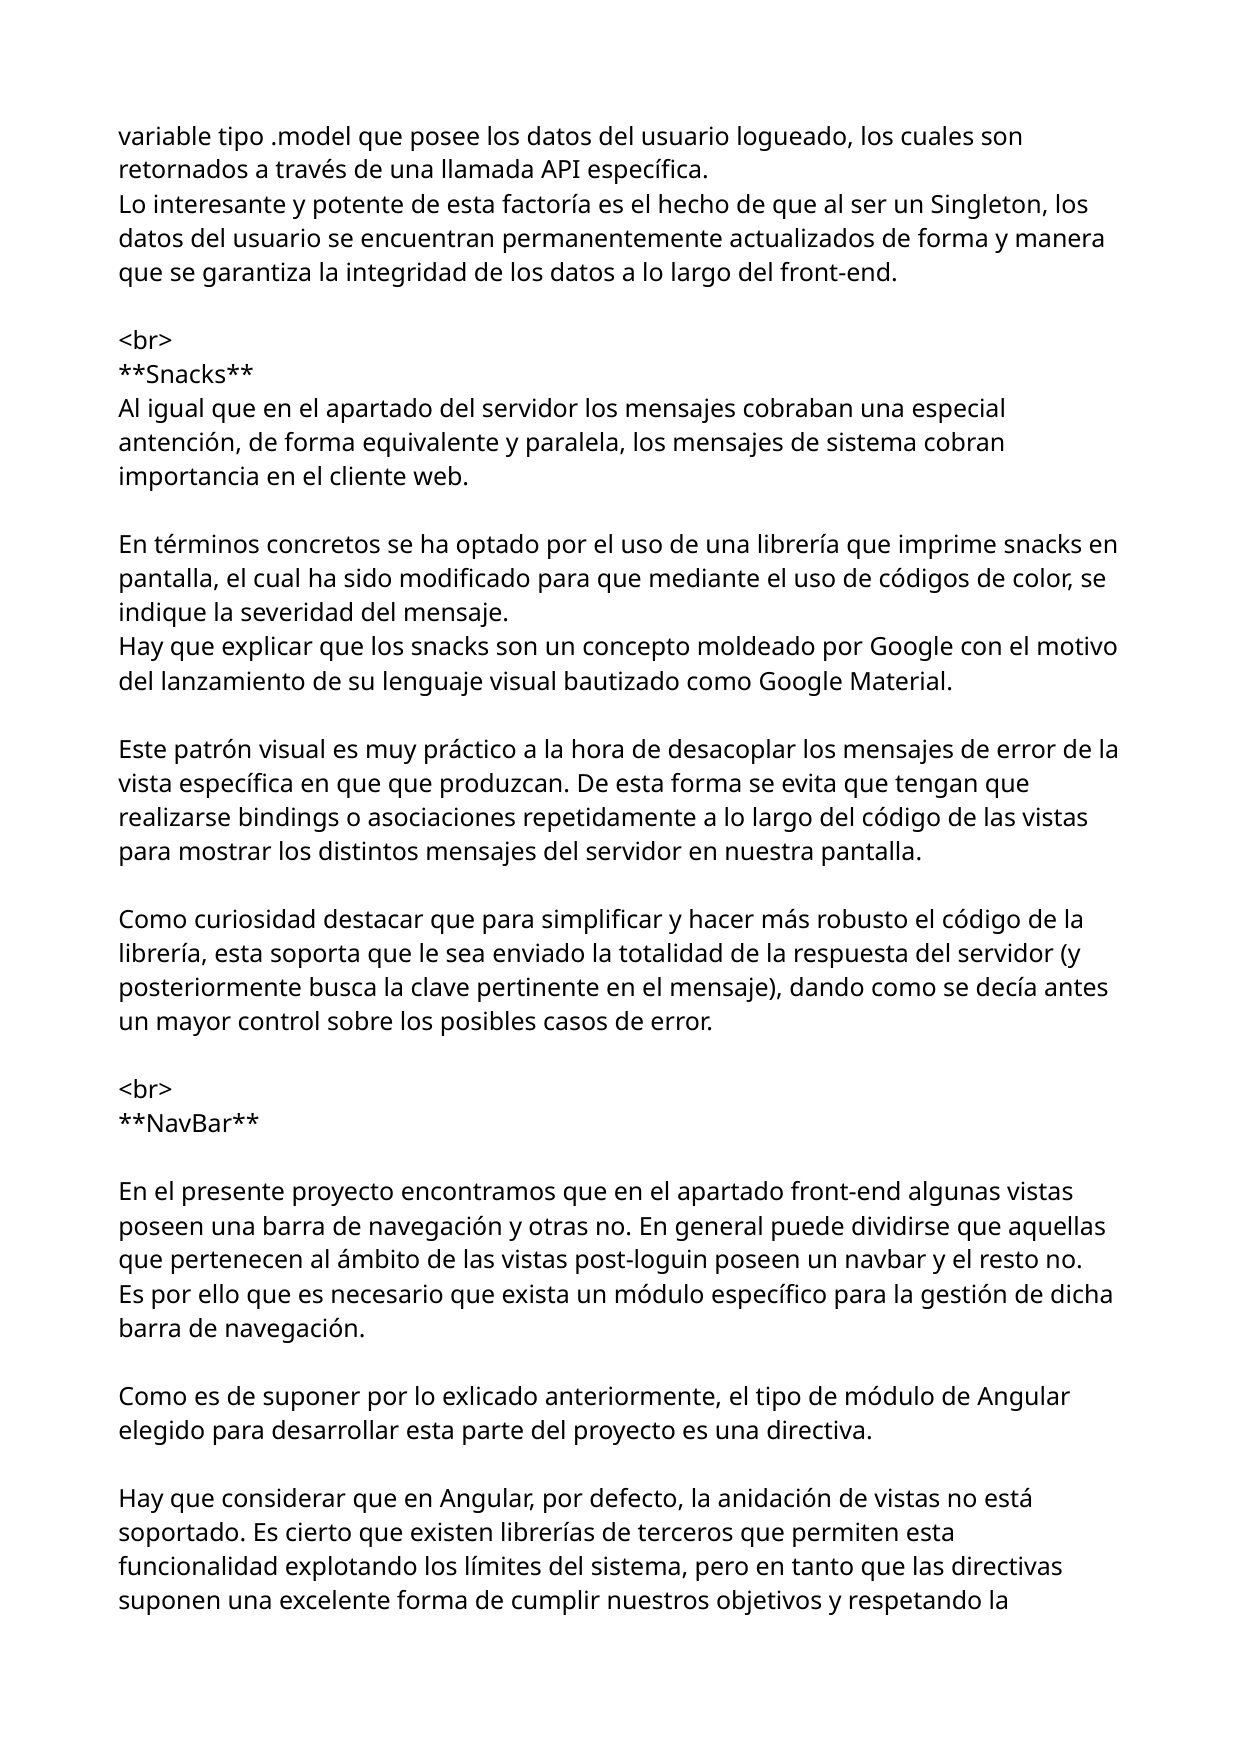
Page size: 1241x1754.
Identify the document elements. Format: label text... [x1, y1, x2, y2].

text Al igual que en el apartado del servidor los mensajes cobraban una especial antención, de forma equivalente y paralela, los mensajes de sistema cobran importancia en el cliente web. [118, 391, 1122, 493]
text Este patrón visual es muy práctico a la hora de desacoplar los mensajes de error de la vista específica en que que produzcan. De esta forma se evita que tengan que realizarse bindings o asociaciones repetidamente a lo largo del código de las vistas para mostrar los distintos mensajes del servidor en nuestra pantalla. [118, 731, 1122, 867]
text Como es de suponer por lo exlicado anteriormente, el tipo de módulo de Angular elegido para desarrollar esta parte del proyecto es una directiva. [118, 1378, 1122, 1447]
text En el presente proyecto encontramos que en el apartado front-end algunas vistas poseen una barra de navegación y otras no. En general puede dividirse que aquellas que pertenecen al ámbito de las vistas post-loguin poseen un navbar y el resto no. [118, 1174, 1122, 1276]
text **NavBar** [118, 1106, 1122, 1140]
text Hay que considerar que en Angular, por defecto, la anidación de vistas no está soportado. Es cierto que existen librerías de terceros que permiten esta funcionalidad explotando los límites del sistema, pero en tanto que las directivas suponen una excelente forma de cumplir nuestros objetivos y respetando la [118, 1481, 1122, 1617]
text Lo interesante y potente de esta factoría es el hecho de que al ser un Singleton, los datos del usuario se encuentran permanentemente actualizados de forma y manera que se garantiza la integridad de los datos a lo largo del front-end. [118, 186, 1122, 288]
text <br> [118, 1072, 1122, 1106]
text Es por ello que es necesario que exista un módulo específico para la gestión de dicha barra de navegación. [118, 1276, 1122, 1344]
text Hay que explicar que los snacks son un concepto moldeado por Google con el motivo del lanzamiento de su lenguaje visual bautizado como Google Material. [118, 629, 1122, 697]
text En términos concretos se ha optado por el uso de una librería que imprime snacks en pantalla, el cual ha sido modificado para que mediante el uso de códigos de color, se indique la severidad del mensaje. [118, 527, 1122, 629]
text <br> [118, 322, 1122, 357]
text Como curiosidad destacar que para simplificar y hacer más robusto el código de la librería, esta soporta que le sea enviado la totalidad de la respuesta del servidor (y posteriormente busca la clave pertinente en el mensaje), dando como se decía antes un mayor control sobre los posibles casos de error. [118, 902, 1122, 1038]
text **Snacks** [118, 357, 1122, 391]
text variable tipo .model que posee los datos del usuario logueado, los cuales son retornados a través de una llamada API específica. [118, 118, 1122, 186]
